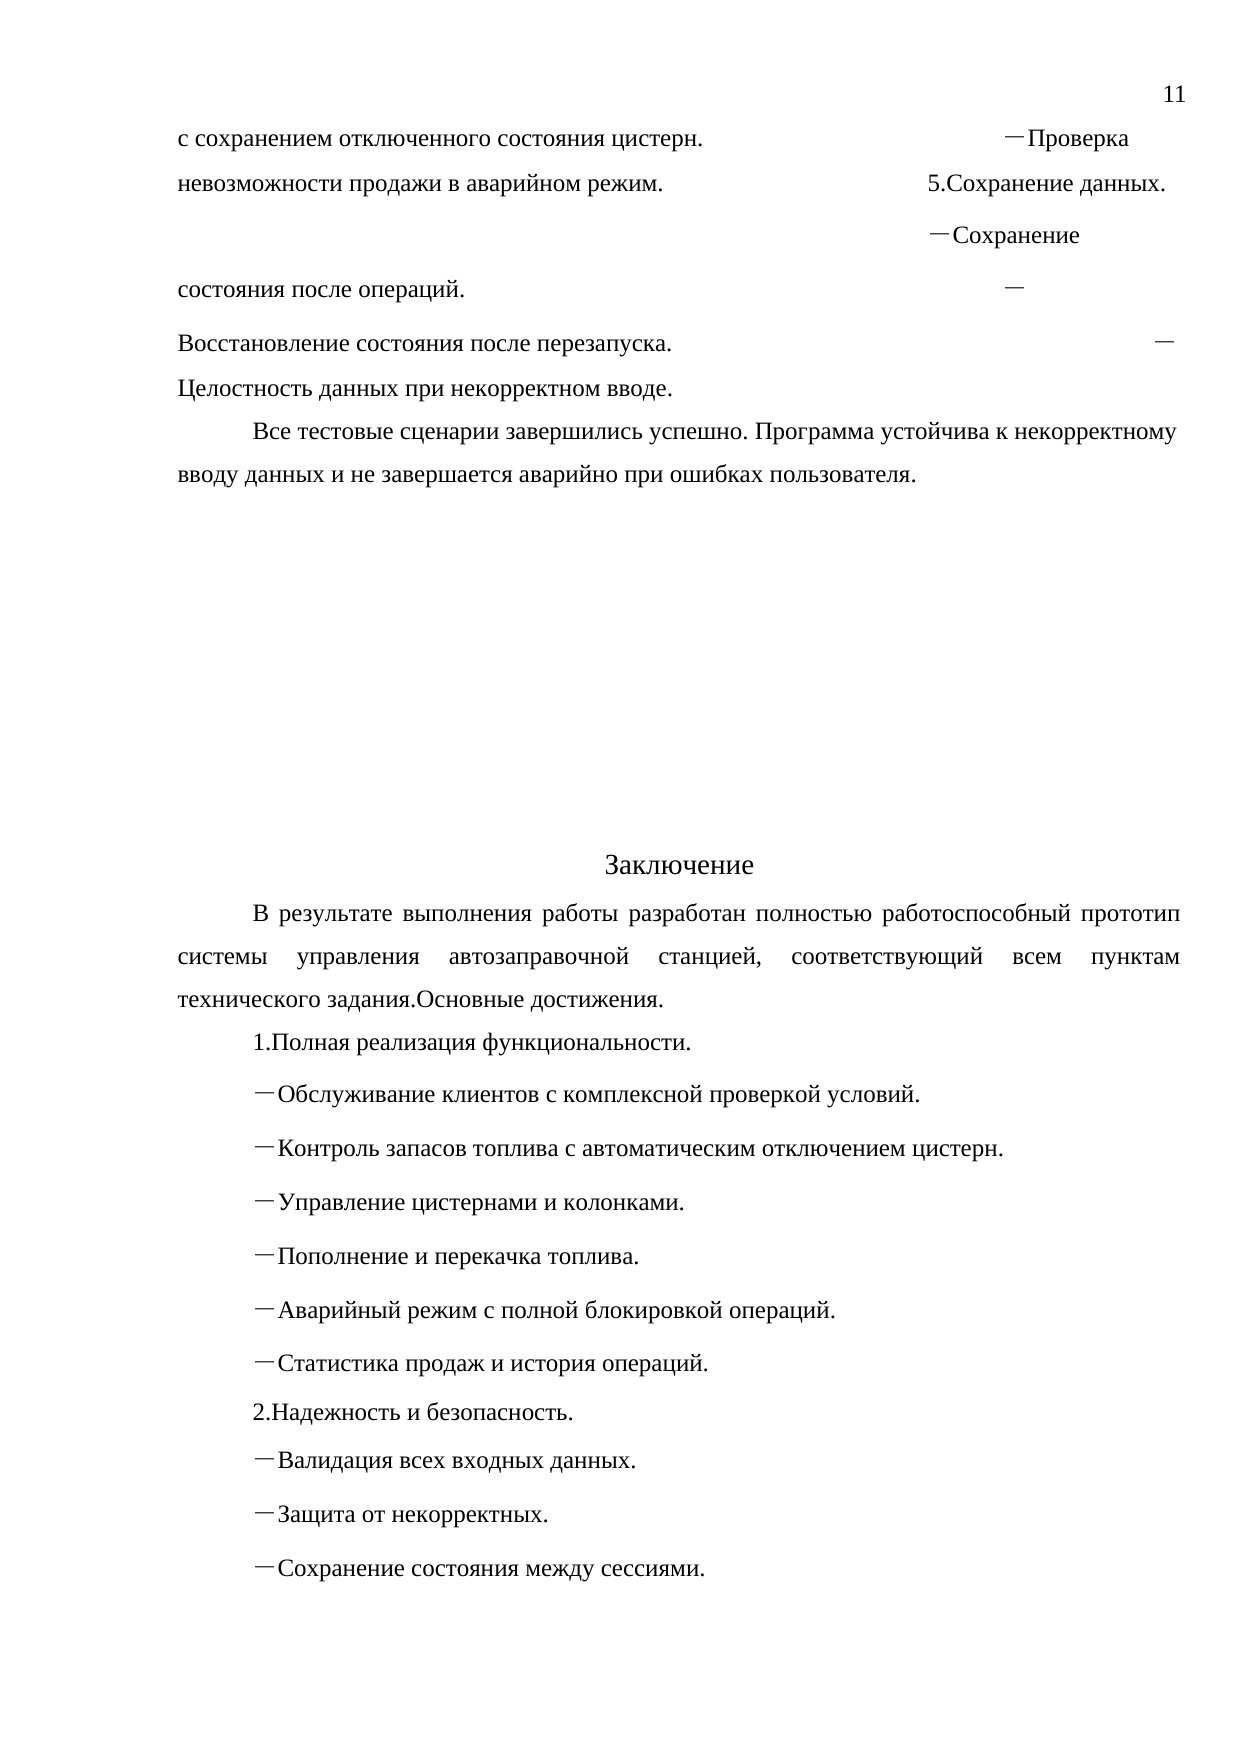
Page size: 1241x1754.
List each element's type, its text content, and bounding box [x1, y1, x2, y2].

text －Защита от некорректных. [177, 1494, 1181, 1530]
text Заключение [177, 847, 1181, 881]
text －Валидация всех входных данных. [177, 1440, 1181, 1476]
text В результате выполнения работы разработан полностью работоспособный прототип системы управления автозаправочной станцией, соответствующий всем пунктам технического задания.Основные достижения. 1.Полная реализация функциональности. －Обслуживание клиентов с комплексной проверкой условий. －Контроль запасов топлива с автоматическим отключением цистерн. －Управление цистернами и колонками. －Пополнение и перекачка топлива. －Аварийный режим с полной блокировкой операций. －Статистика продаж и история операций. [177, 898, 1181, 1379]
text －Сохранение состояния между сессиями. [177, 1548, 1181, 1584]
text с сохранением отключенного состояния цистерн. －Проверка невозможности продажи в аварийном режим. 5.Сохранение данных. －Сохранение состояния после операций. －Восстановление состояния после перезапуска. －Целостность данных при некорректном вводе. Все тестовые сценарии завершились успешно. Программа устойчива к некорректному вводу данных и не завершается аварийно при ошибках пользователя. [177, 118, 1181, 488]
text 2.Надежность и безопасность. [177, 1397, 1181, 1426]
